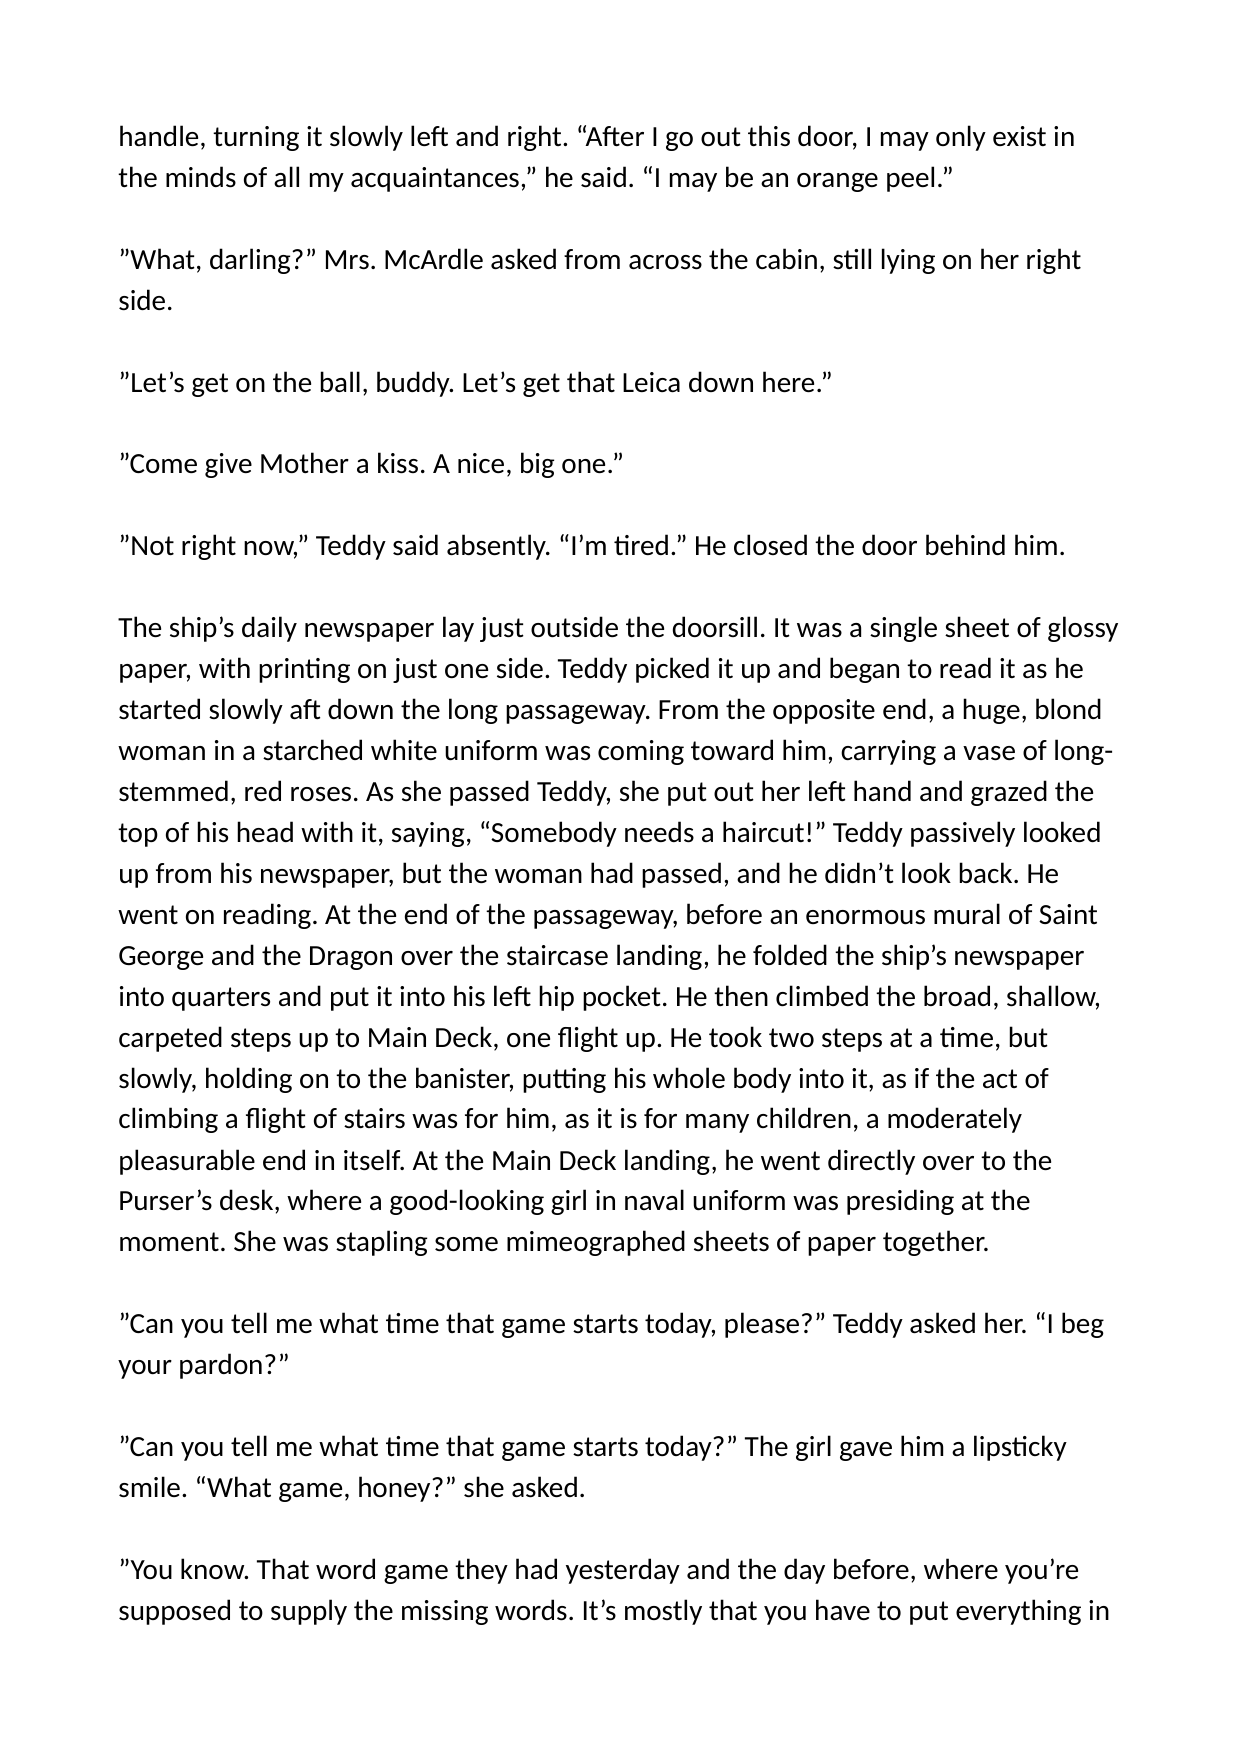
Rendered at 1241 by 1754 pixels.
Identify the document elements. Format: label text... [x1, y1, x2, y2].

text handle, turning it slowly left and right. “After I go out this door, I may only exist in the minds of all my acquaintances,” he said. “I may be an orange peel.” ”What, darling?” Mrs. McArdle asked from across the cabin, still lying on her right side. ”Let’s get on the ball, buddy. Let’s get that Leica down here.” ”Come give Mother a kiss. A nice, big one.” ”Not right now,” Teddy said absently. “I’m tired.” He closed the door behind him. The ship’s daily newspaper lay just outside the doorsill. It was a single sheet of glossy paper, with printing on just one side. Teddy picked it up and began to read it as he started slowly aft down the long passageway. From the opposite end, a huge, blond woman in a starched white uniform was coming toward him, carrying a vase of long-stemmed, red roses. As she passed Teddy, she put out her left hand and grazed the top of his head with it, saying, “Somebody needs a haircut!” Teddy passively looked up from his newspaper, but the woman had passed, and he didn’t look back. He went on reading. At the end of the passageway, before an enormous mural of Saint George and the Dragon over the staircase landing, he folded the ship’s newspaper into quarters and put it into his left hip pocket. He then climbed the broad, shallow, carpeted steps up to Main Deck, one flight up. He took two steps at a time, but slowly, holding on to the banister, putting his whole body into it, as if the act of climbing a flight of stairs was for him, as it is for many children, a moderately pleasurable end in itself. At the Main Deck landing, he went directly over to the Purser’s desk, where a good-looking girl in naval uniform was presiding at the moment. She was stapling some mimeographed sheets of paper together. ”Can you tell me what time that game starts today, please?” Teddy asked her. “I beg your pardon?” ”Can you tell me what time that game starts today?” The girl gave him a lipsticky smile. “What game, honey?” she asked. ”You know. That word game they had yesterday and the day before, where you’re supposed to supply the missing words. It’s mostly that you have to put everything in [118, 118, 1122, 1627]
